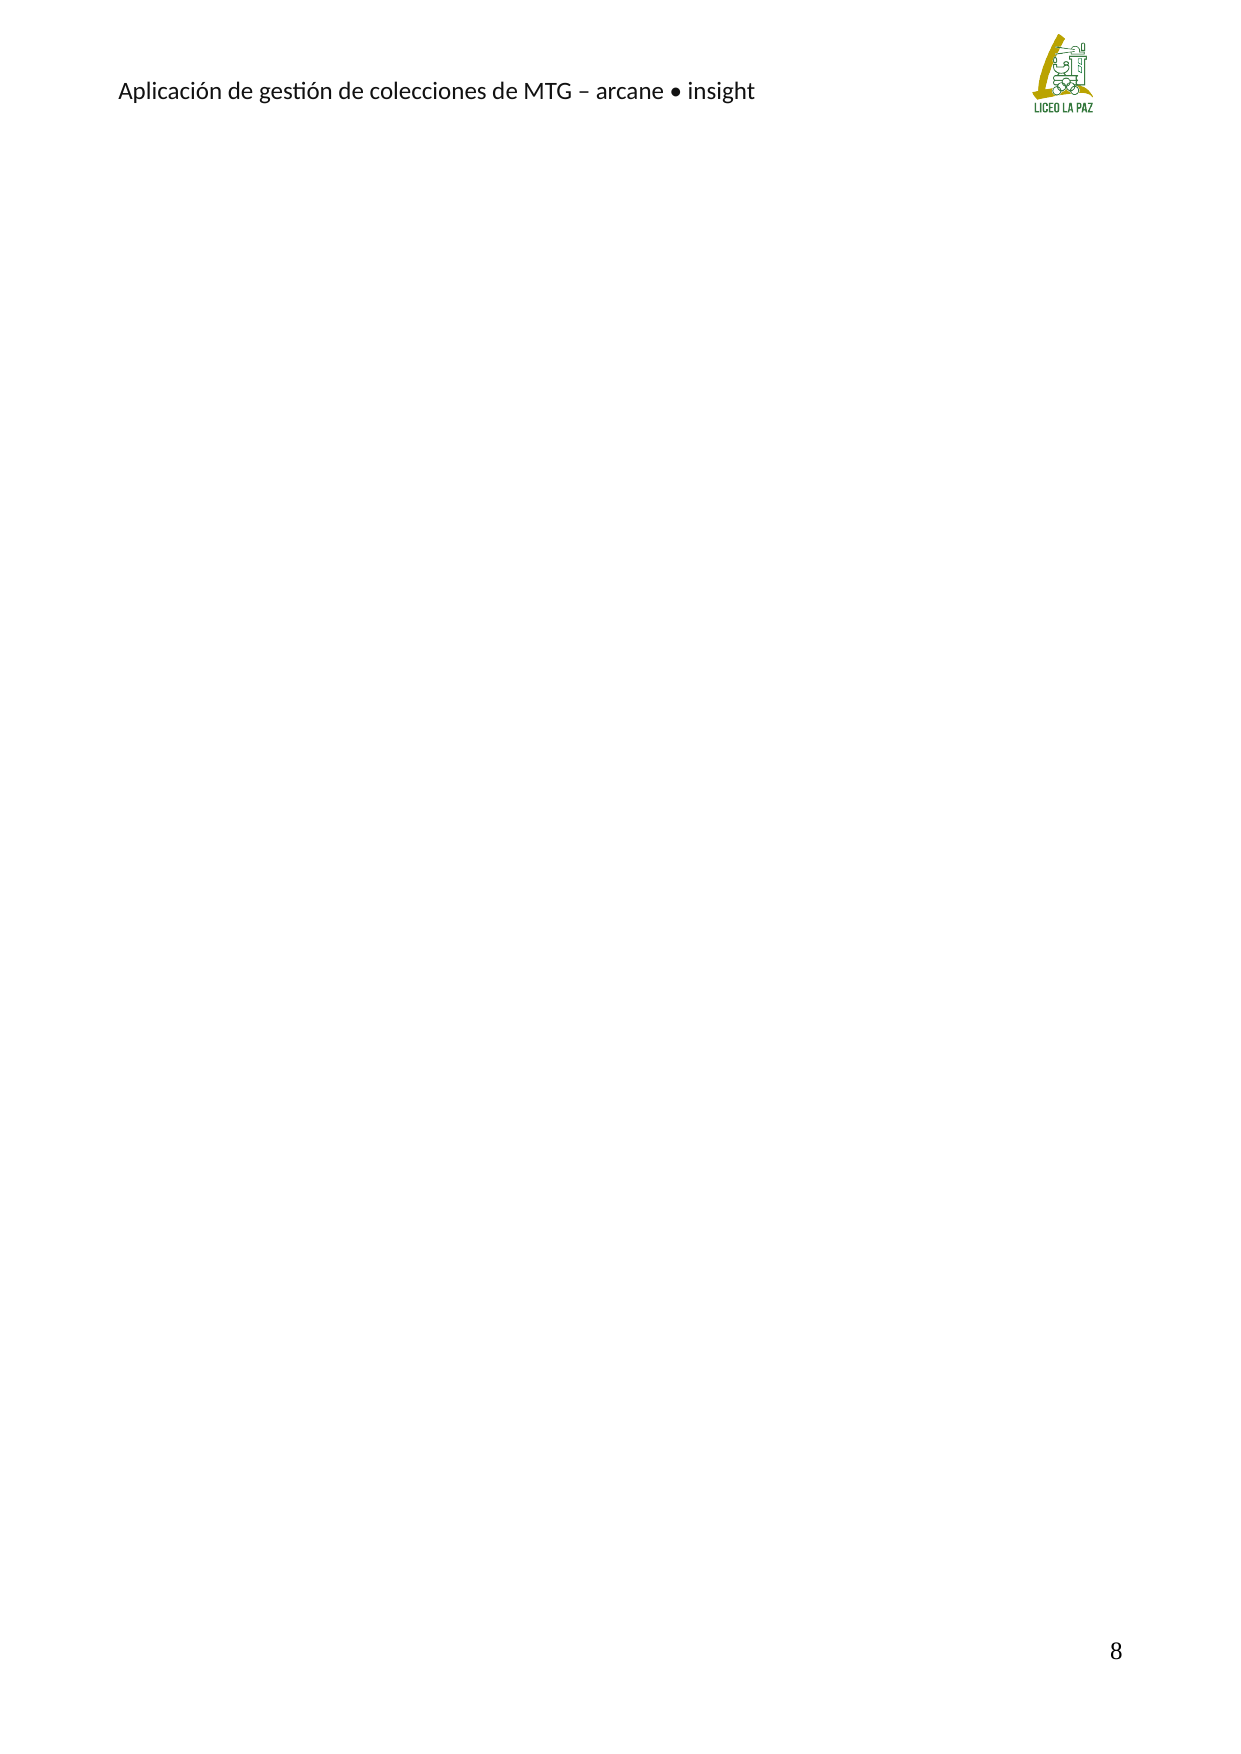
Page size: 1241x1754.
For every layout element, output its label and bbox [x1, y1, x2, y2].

picture [1025, 26, 1100, 121]
